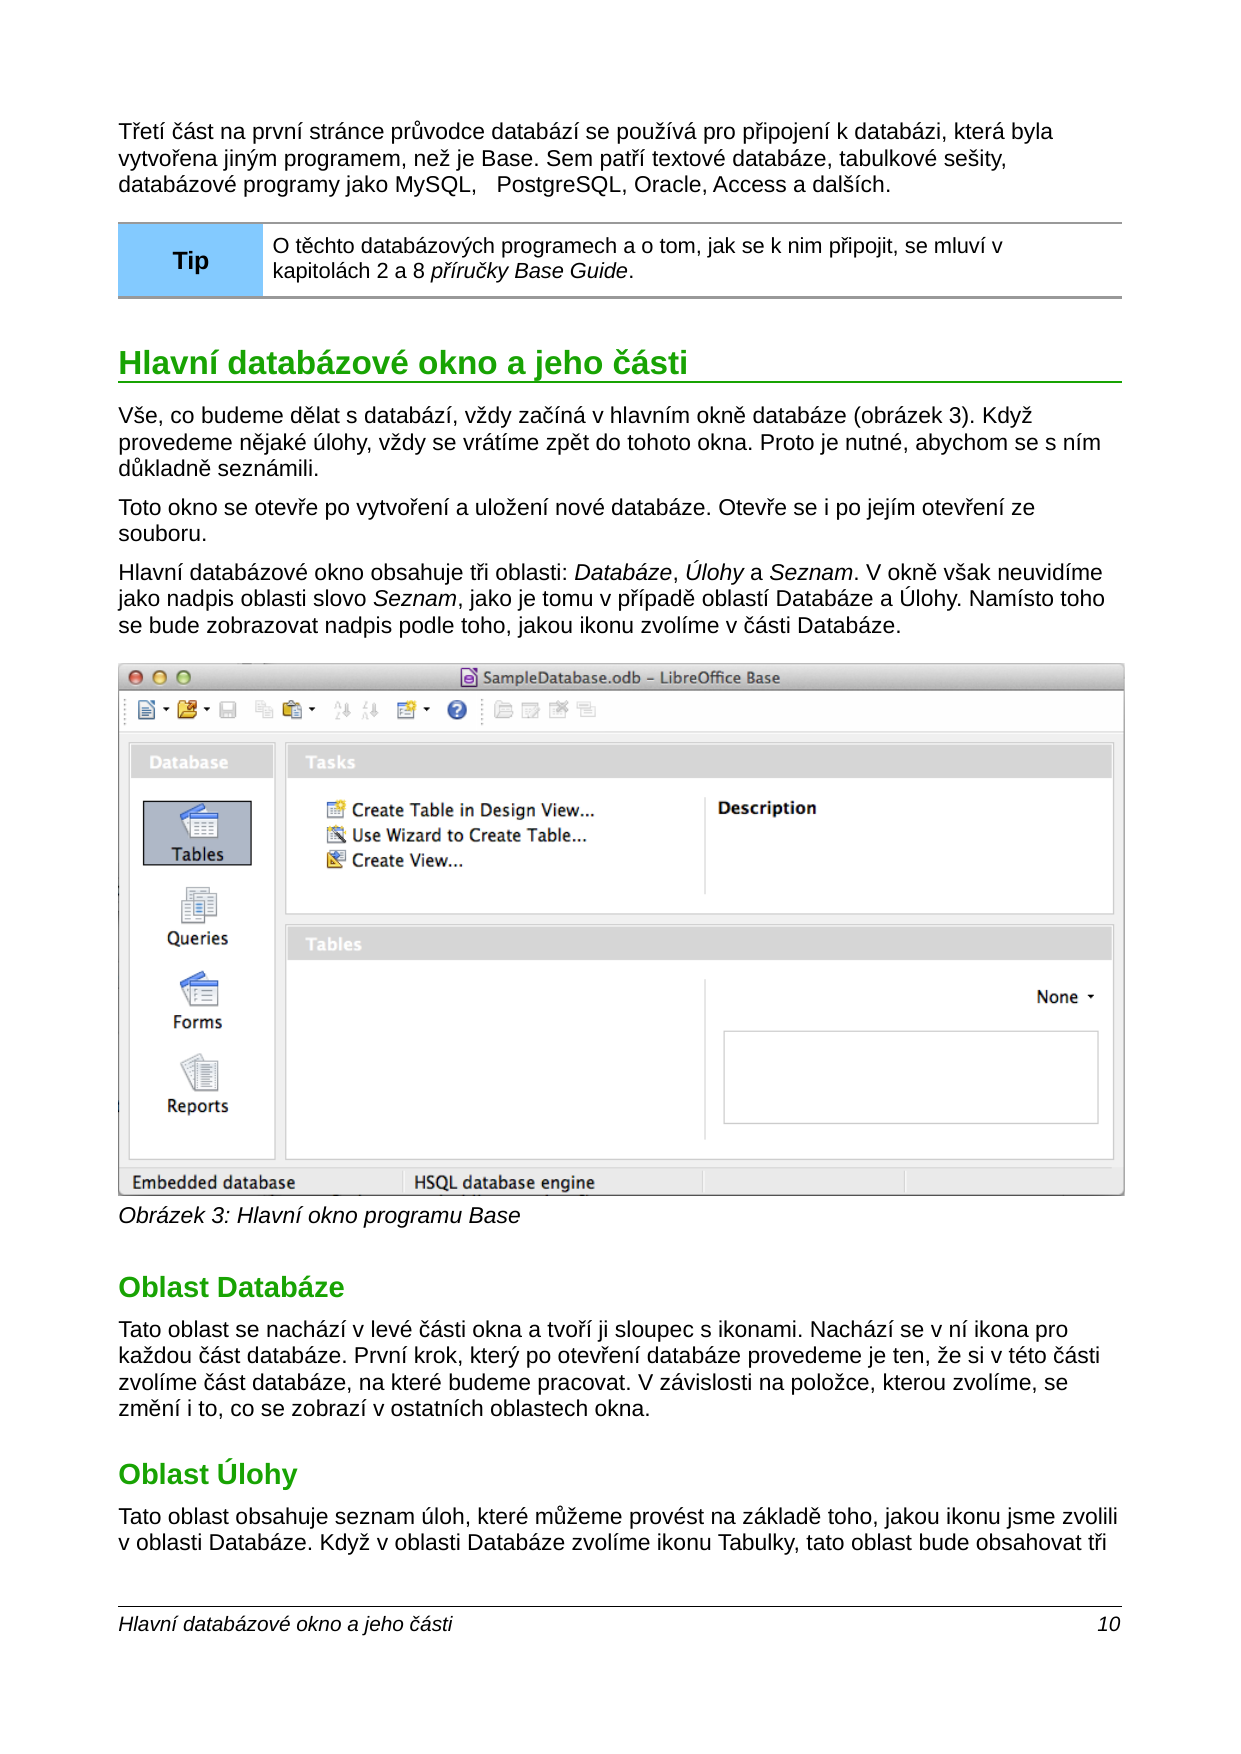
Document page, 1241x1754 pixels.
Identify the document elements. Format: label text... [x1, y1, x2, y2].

table_header O těchto databázových programech a o tom, jak se k nim připojit, se mluví v kapitolách 2 a 8 příručky Base Guide. [264, 224, 1122, 296]
text Tato oblast obsahuje seznam úloh, které můžeme provést na základě toho, jakou ikonu jsme zvolili v oblasti Databáze. Když v oblasti Databáze zvolíme ikonu Tabulky, tato oblast bude obsahovat tři [118, 1503, 1122, 1555]
text Vše, co budeme dělat s databází, vždy začíná v hlavním okně databáze (obrázek 3). Když provedeme nějaké úlohy, vždy se vrátíme zpět do tohoto okna. Proto je nutné, abychom se s ním důkladně seznámili. [118, 402, 1122, 481]
subtitle Hlavní databázové okno a jeho části [118, 343, 1122, 381]
picture [118, 663, 1125, 1196]
subtitle Oblast Úlohy [118, 1457, 1122, 1490]
text Obrázek 3: Hlavní okno programu Base [118, 1202, 1124, 1228]
table_header Tip [118, 224, 263, 296]
text Tato oblast se nachází v levé části okna a tvoří ji sloupec s ikonami. Nachází se v ní ikona pro každou část databáze. První krok, který po otevření databáze provedeme je ten, že si v této části zvolíme část databáze, na které budeme pracovat. V závislosti na položce, kterou zvolíme, se změní i to, co se zobrazí v ostatních oblastech okna. [118, 1316, 1122, 1421]
text Toto okno se otevře po vytvoření a uložení nové databáze. Otevře se i po jejím otevření ze souboru. [118, 494, 1122, 546]
subtitle Oblast Databáze [118, 1270, 1122, 1303]
text Třetí část na první stránce průvodce databází se používá pro připojení k databázi, která byla vytvořena jiným programem, než je Base. Sem patří textové databáze, tabulkové sešity, databázové programy jako MySQL, PostgreSQL, Oracle, Access a dalších. [118, 118, 1122, 197]
text Hlavní databázové okno obsahuje tři oblasti: Databáze, Úlohy a Seznam. V okně však neuvidíme jako nadpis oblasti slovo Seznam, jako je tomu v případě oblastí Databáze a Úlohy. Namísto toho se bude zobrazovat nadpis podle toho, jakou ikonu zvolíme v části Databáze. [118, 559, 1122, 638]
